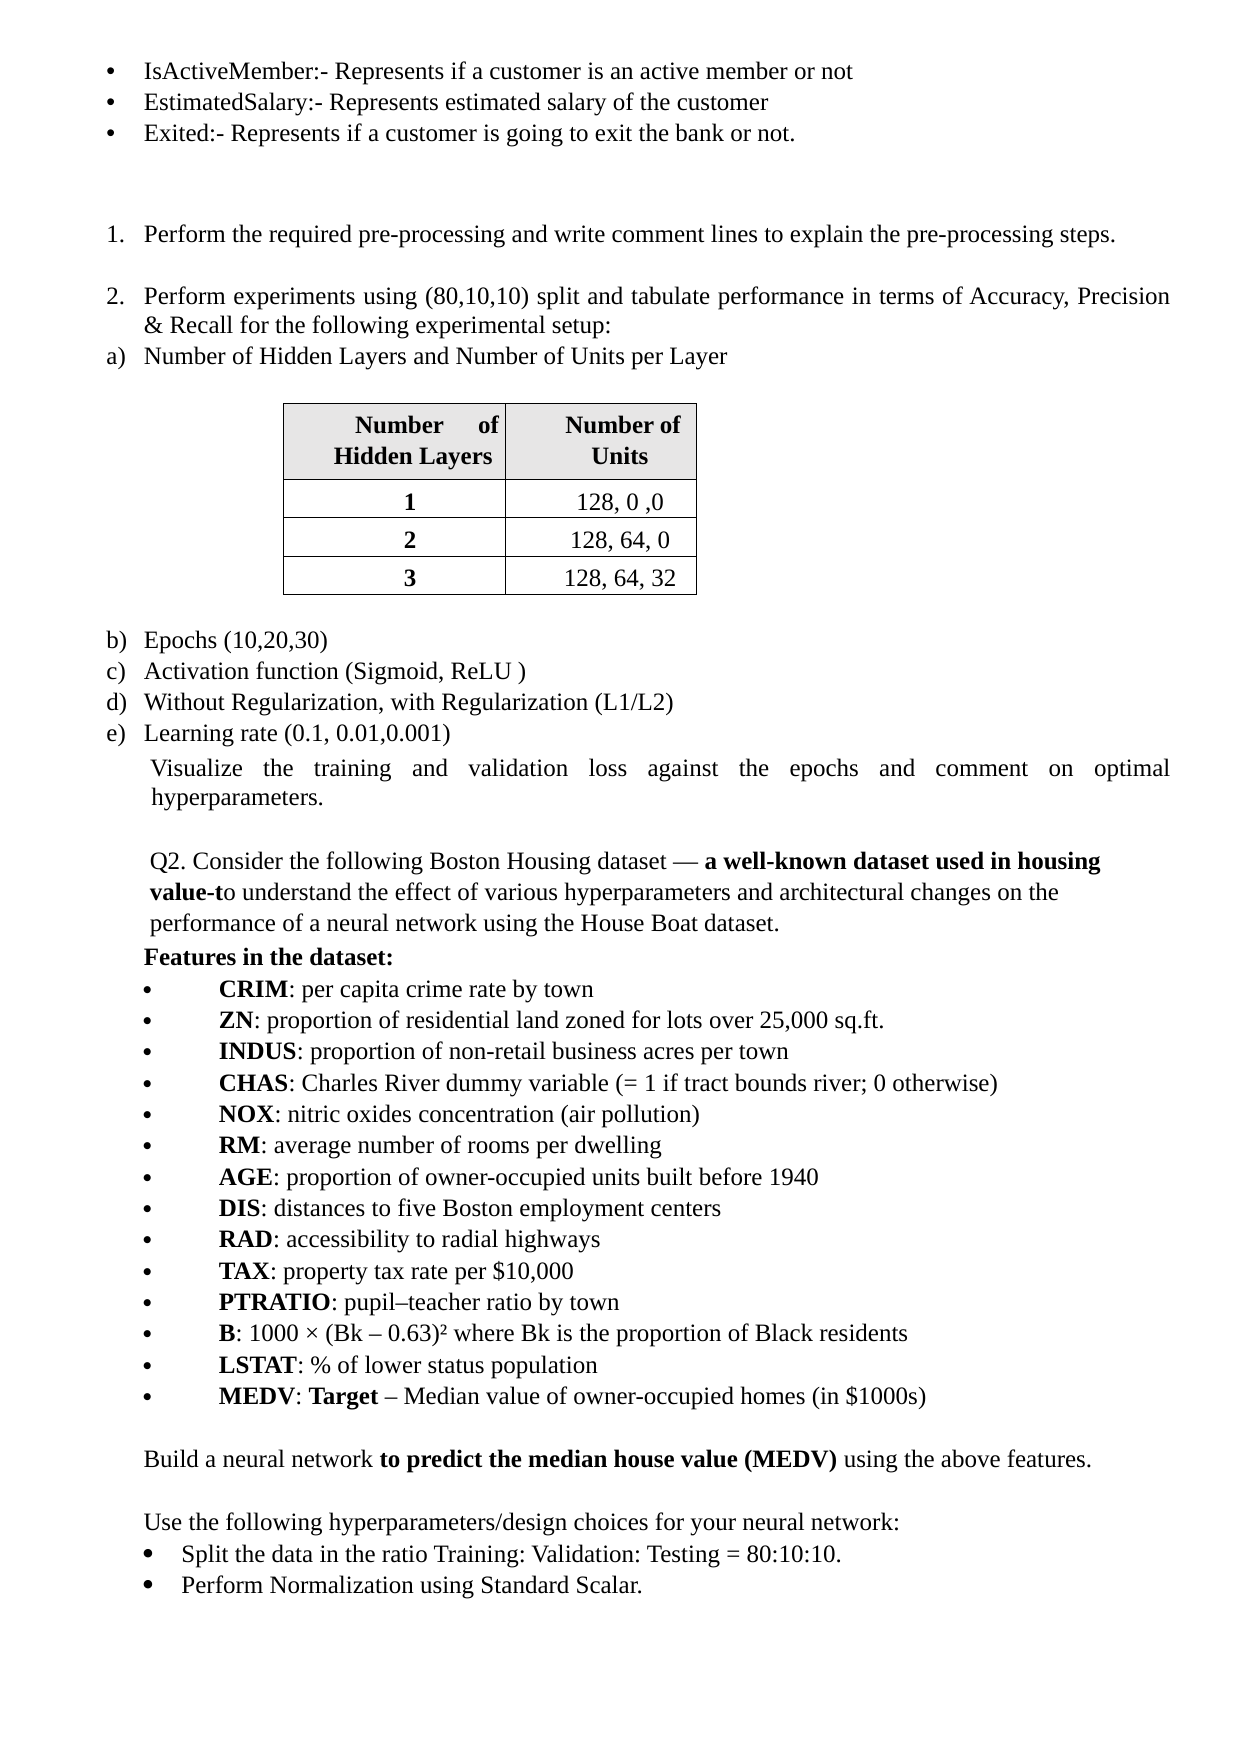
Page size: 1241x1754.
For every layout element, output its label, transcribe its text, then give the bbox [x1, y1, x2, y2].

list Split the data in the ratio Training: Validation: Testing = 80:10:10. [144, 1539, 1172, 1567]
list Without Regularization, with Regularization (L1/L2) [106, 687, 1172, 716]
text Q2. Consider the following Boston Housing dataset — a well‑known dataset used in housing value-to understand the effect of various hyperparameters and architectural changes on the performance of a neural network using the House Boat dataset. [149, 846, 1172, 937]
table_cell 128, 64, 32 [506, 557, 696, 594]
table_cell 3 [284, 557, 505, 594]
text Build a neural network to predict the median house value (MEDV) using the above features. [143, 1444, 1172, 1473]
list DIS: distances to five Boston employment centers [144, 1193, 1047, 1222]
list RAD: accessibility to radial highways [144, 1224, 1047, 1253]
list Epochs (10,20,30) [106, 626, 1172, 654]
list Exited:- Represents if a customer is going to exit the bank or not. [106, 118, 1172, 147]
list Learning rate (0.1, 0.01,0.001) [106, 718, 1172, 747]
list RM: average number of rooms per dwelling [144, 1130, 1047, 1159]
list B: 1000 × (Bk – 0.63)² where Bk is the proportion of Black residents [144, 1318, 1047, 1347]
list CRIM: per capita crime rate by town [144, 974, 1047, 1002]
list LSTAT: % of lower status population [144, 1350, 1047, 1379]
list Perform experiments using (80,10,10) split and tabulate performance in terms of Accuracy, Precision & Recall for the following experimental setup: [106, 281, 1172, 339]
list Activation function (Sigmoid, ReLU ) [106, 656, 1172, 685]
table_cell 2 [284, 518, 505, 556]
list IsActiveMember:- Represents if a customer is an active member or not [106, 56, 1172, 85]
list PTRATIO: pupil–teacher ratio by town [144, 1287, 1047, 1316]
text Visualize the training and validation loss against the epochs and comment on optimal hyperparameters. [150, 753, 1172, 811]
list EstimatedSalary:- Represents estimated salary of the customer [106, 87, 1172, 116]
table_header Number of Units [506, 404, 696, 479]
list Perform the required pre-processing and write comment lines to explain the pre-processing steps. [106, 219, 1172, 248]
list INDUS: proportion of non-retail business acres per town [144, 1036, 1047, 1065]
list Perform Normalization using Standard Scalar. [144, 1570, 1172, 1599]
list TAX: property tax rate per $10,000 [144, 1256, 1047, 1284]
table_cell 1 [284, 480, 505, 517]
list Number of Hidden Layers and Number of Units per Layer [106, 341, 1172, 370]
list AGE: proportion of owner-occupied units built before 1940 [144, 1162, 1047, 1191]
table_cell 128, 0 ,0 [506, 480, 696, 517]
list NOX: nitric oxides concentration (air pollution) [144, 1099, 1047, 1128]
list MEDV: Target – Median value of owner-occupied homes (in $1000s) [144, 1381, 1047, 1410]
text Use the following hyperparameters/design choices for your neural network: [143, 1507, 1172, 1536]
table_header Number of Hidden Layers [284, 404, 505, 479]
text Features in the dataset: [144, 942, 1047, 971]
list CHAS: Charles River dummy variable (= 1 if tract bounds river; 0 otherwise) [144, 1068, 1047, 1096]
list ZN: proportion of residential land zoned for lots over 25,000 sq.ft. [144, 1005, 1047, 1034]
table_cell 128, 64, 0 [506, 518, 696, 556]
